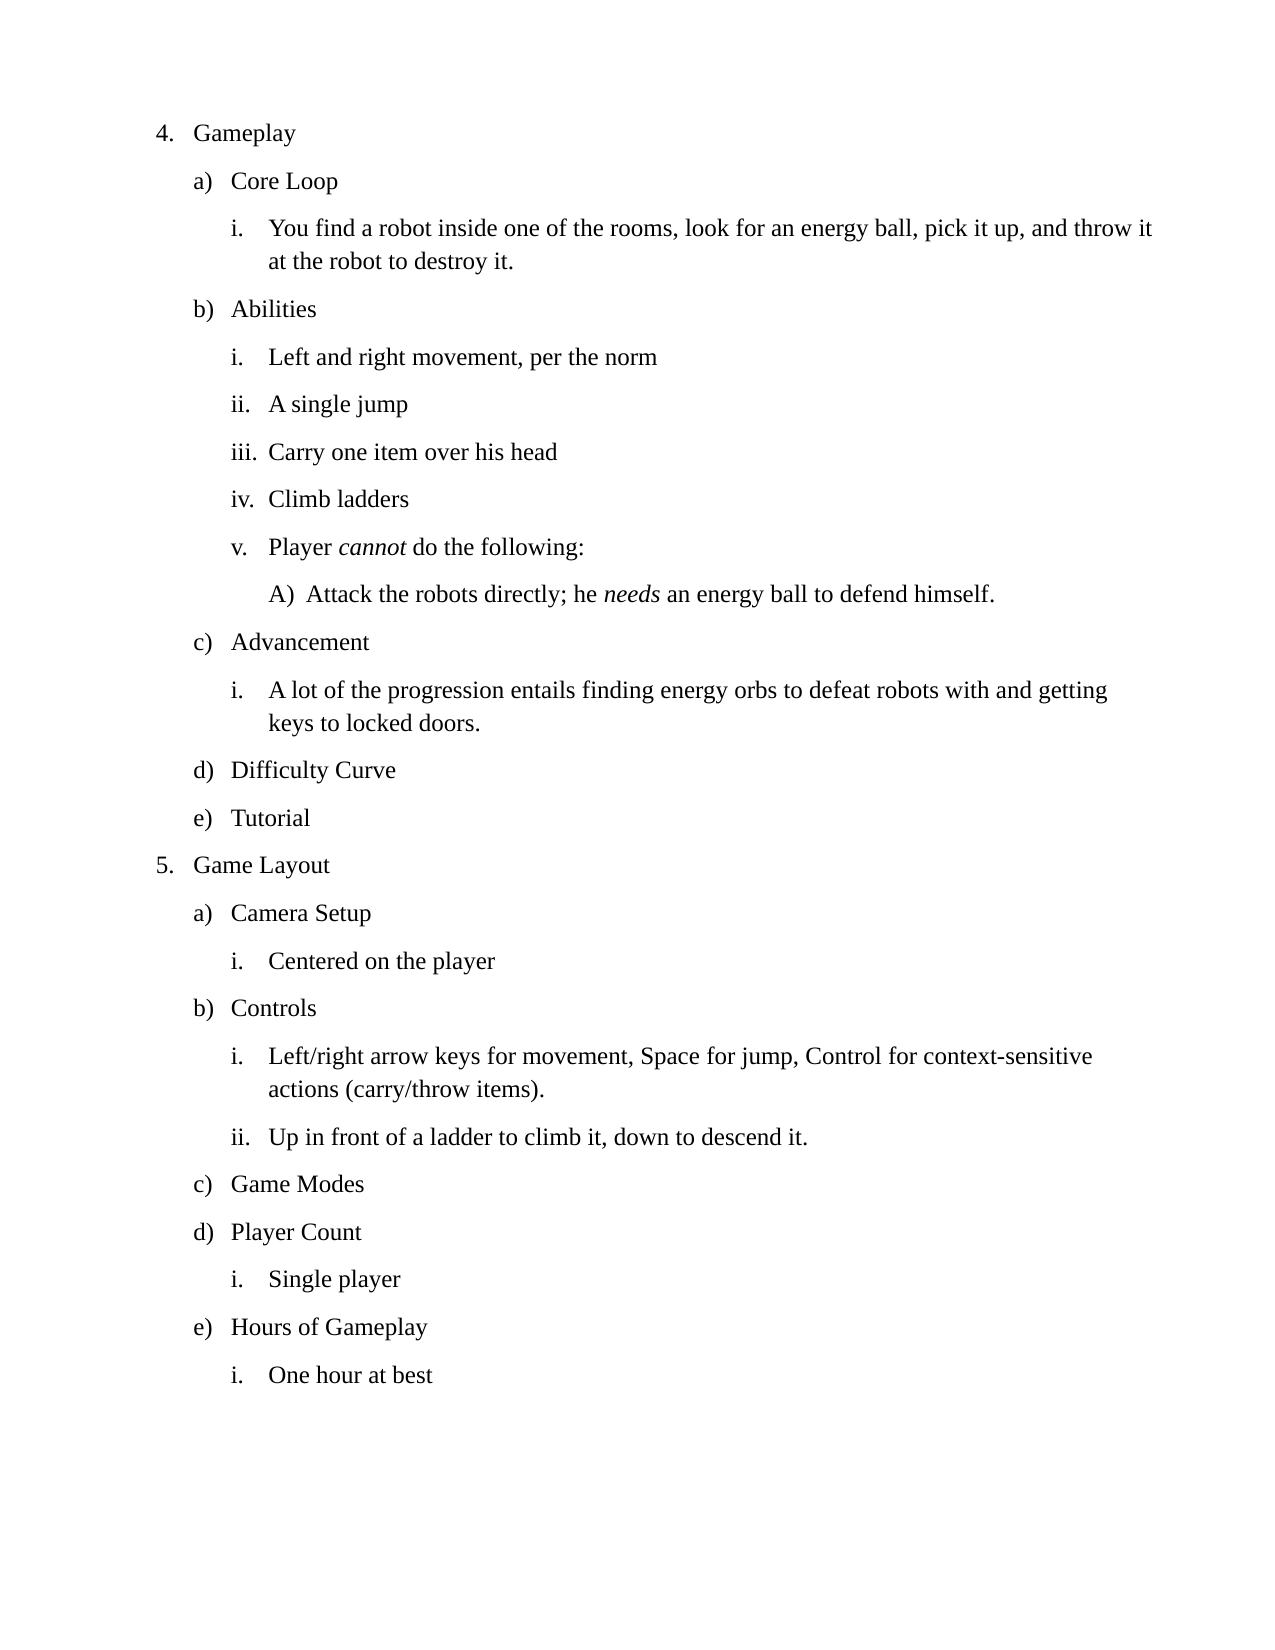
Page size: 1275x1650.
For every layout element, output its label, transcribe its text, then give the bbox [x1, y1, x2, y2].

list You find a robot inside one of the rooms, look for an energy ball, pick it up, and throw it at the robot to destroy it. [231, 213, 1157, 275]
list A single jump [231, 389, 1157, 418]
list Carry one item over his head [231, 437, 1157, 466]
list Tutorial [193, 803, 1157, 832]
list Single player [231, 1264, 1157, 1293]
list Core Loop [193, 166, 1157, 194]
list Hours of Gameplay [193, 1312, 1157, 1341]
list Player Count [193, 1217, 1157, 1246]
list One hour at best [231, 1360, 1157, 1388]
list Game Layout [156, 851, 1157, 879]
list Attack the robots directly; he needs an energy ball to defend himself. [268, 579, 1157, 608]
list Advancement [193, 627, 1157, 656]
list Up in front of a ladder to climb it, down to descend it. [231, 1122, 1157, 1150]
list Climb ladders [231, 484, 1157, 513]
list Abilities [193, 294, 1157, 323]
list Player cannot do the following: [231, 532, 1157, 561]
list Gameplay [156, 118, 1157, 147]
list Game Modes [193, 1169, 1157, 1198]
list Left/right arrow keys for movement, Space for jump, Control for context-sensitive actions (carry/throw items). [231, 1041, 1157, 1103]
list Centered on the player [231, 946, 1157, 974]
list Difficulty Curve [193, 755, 1157, 784]
list Left and right movement, per the norm [231, 342, 1157, 370]
list Controls [193, 993, 1157, 1022]
list Camera Setup [193, 898, 1157, 927]
list A lot of the progression entails finding energy orbs to defeat robots with and getting keys to locked doors. [231, 675, 1157, 737]
